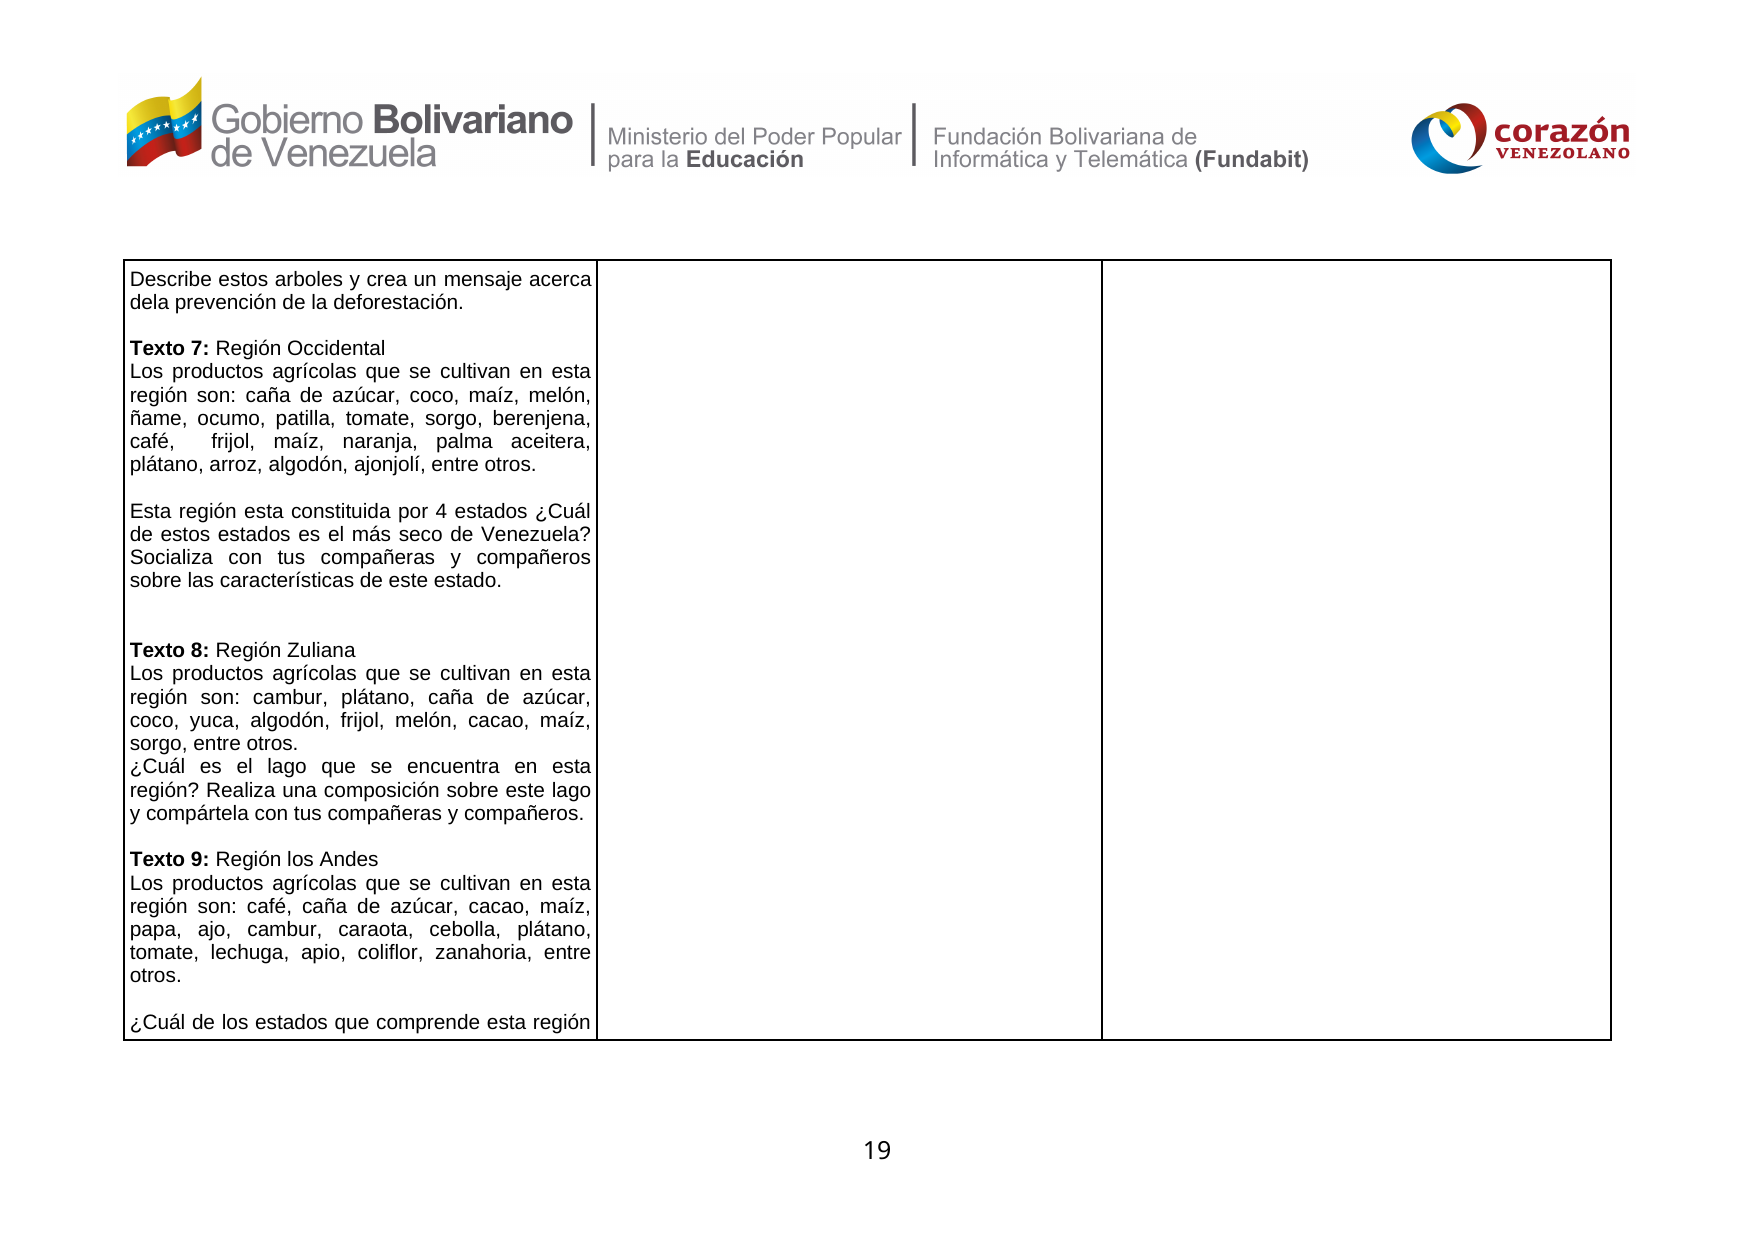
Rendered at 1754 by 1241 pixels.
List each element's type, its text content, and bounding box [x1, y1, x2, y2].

picture [118, 73, 1636, 177]
table_cell [1103, 261, 1610, 1039]
table_cell [598, 261, 1101, 1039]
table_cell Describe estos arboles y crea un mensaje acerca dela prevención de la deforestación. Texto 7: Región Occidental Los productos agrícolas que se cultivan en esta región son: caña de azúcar, coco, maíz, melón, ñame, ocumo, patilla, tomate, sorgo, berenjena, café, frijol, maíz, naranja, palma aceitera, plátano, arroz, algodón, ajonjolí, entre otros. Esta región esta constituida por 4 estados ¿Cuál de estos estados es el más seco de Venezuela? Socializa con tus compañeras y compañeros sobre las características de este estado. Texto 8: Región Zuliana Los productos agrícolas que se cultivan en esta región son: cambur, plátano, caña de azúcar, coco, yuca, algodón, frijol, melón, cacao, maíz, sorgo, entre otros. ¿Cuál es el lago que se encuentra en esta región? Realiza una composición sobre este lago y compártela con tus compañeras y compañeros. Texto 9: Región los Andes Los productos agrícolas que se cultivan en esta región son: café, caña de azúcar, cacao, maíz, papa, ajo, cambur, caraota, cebolla, plátano, tomate, lechuga, apio, coliflor, zanahoria, entre otros. ¿Cuál de los estados que comprende esta región [125, 261, 596, 1039]
